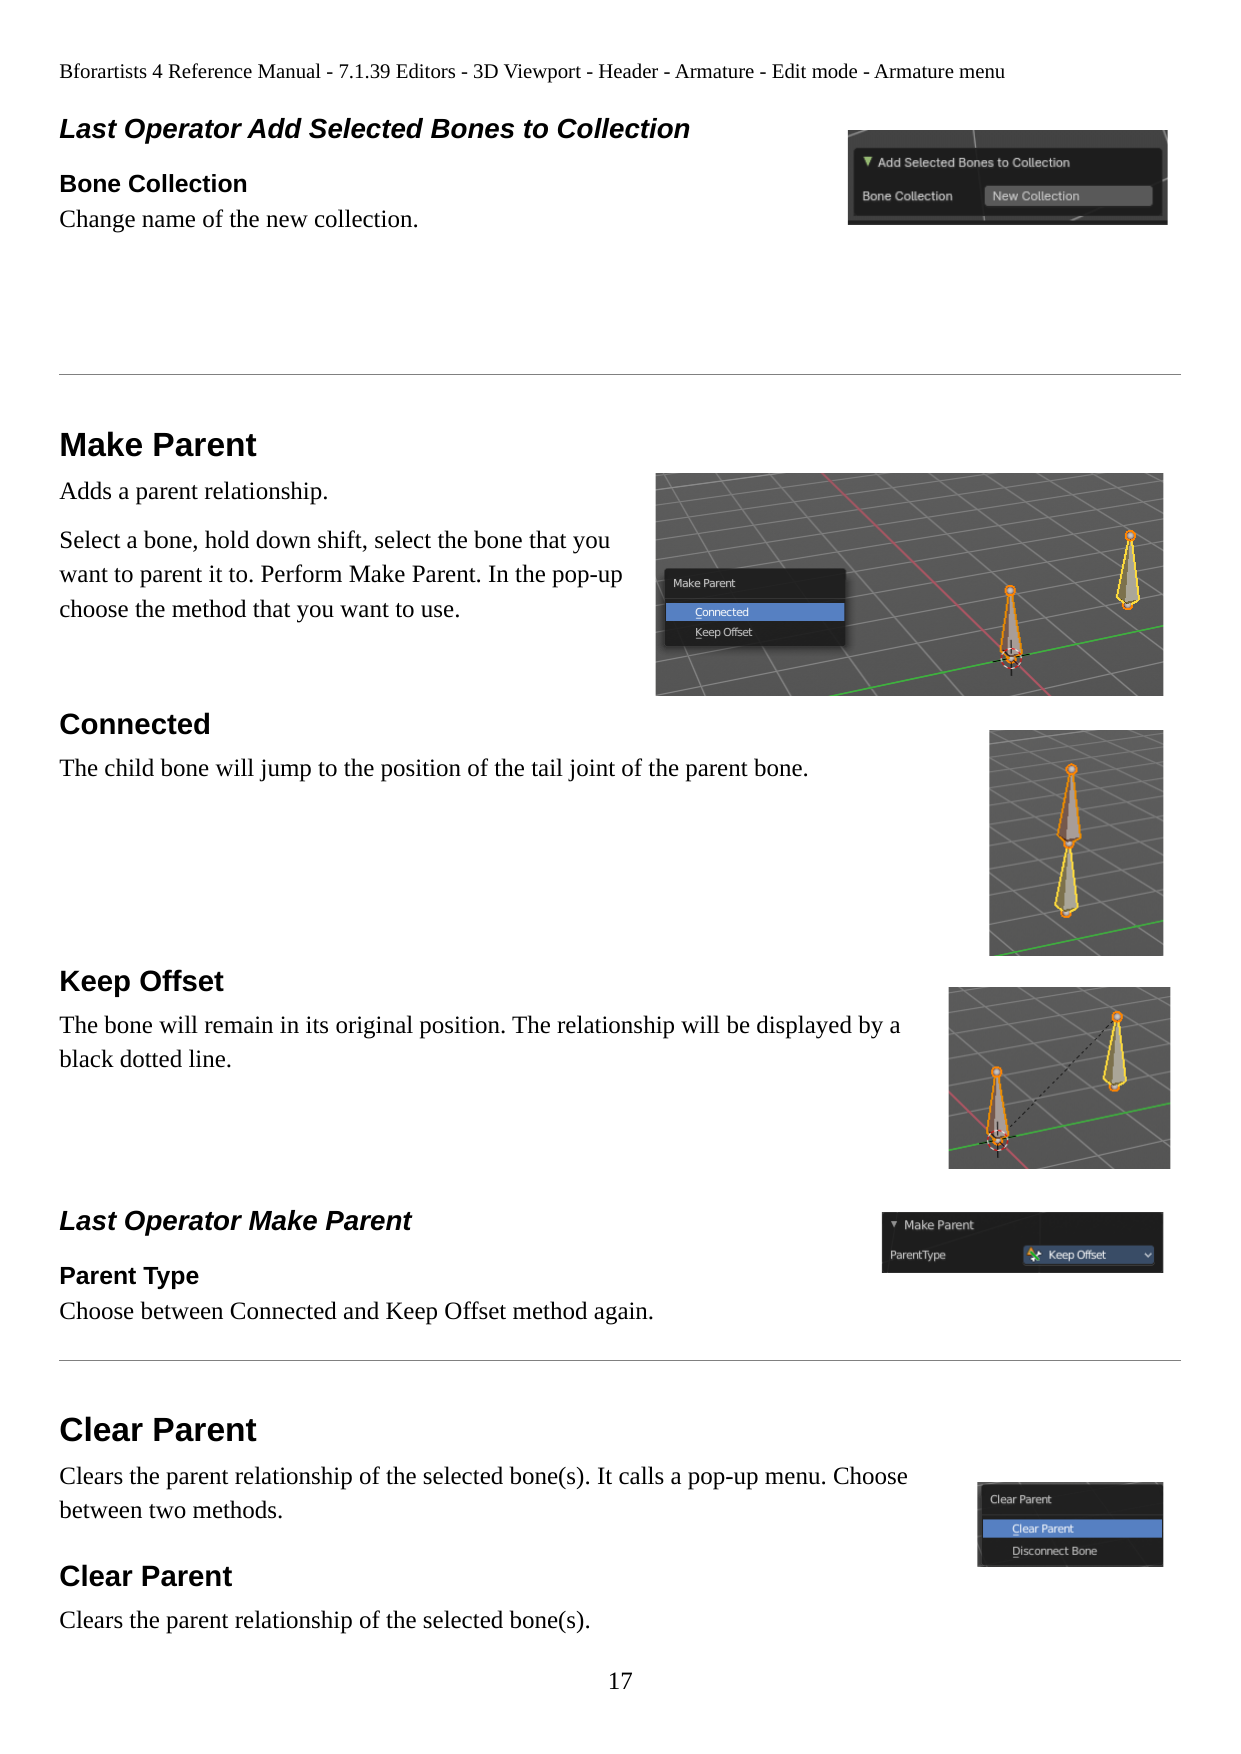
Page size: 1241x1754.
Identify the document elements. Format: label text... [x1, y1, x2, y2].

text Clears the parent relationship of the selected bone(s). [59, 1606, 1181, 1634]
subtitle Clear Parent [59, 1410, 1181, 1449]
picture [989, 730, 1164, 956]
picture [655, 473, 1164, 696]
subtitle Last Operator Make Parent [59, 1204, 1181, 1236]
text Change name of the new collection. [59, 204, 1181, 233]
picture [881, 1212, 1164, 1273]
text Select a bone, hold down shift, select the bone that you want to parent it to. Perform Make Parent. In the pop-up choose the method that you want to use. [59, 525, 655, 623]
subtitle [1168, 169, 1181, 198]
subtitle Connected [59, 707, 1181, 741]
subtitle Parent Type [59, 1261, 1181, 1290]
subtitle Clear Parent [59, 1559, 1181, 1593]
text Clears the parent relationship of the selected bone(s). It calls a pop-up menu. Choose between two methods. [59, 1461, 1181, 1524]
subtitle Bone Collection [59, 169, 847, 198]
picture [977, 1482, 1164, 1567]
subtitle Keep Offset [59, 964, 1181, 998]
subtitle Make Parent [59, 425, 1181, 463]
text Choose between Connected and Keep Offset method again. [59, 1296, 1181, 1325]
text The bone will remain in its original position. The relationship will be displayed by a black dotted line. [59, 1010, 948, 1073]
picture [847, 130, 1168, 225]
text The child bone will jump to the position of the tail joint of the parent bone. [59, 753, 989, 782]
picture [948, 987, 1171, 1169]
subtitle Last Operator Add Selected Bones to Collection [59, 113, 1181, 144]
text Adds a parent relationship. [59, 476, 655, 505]
